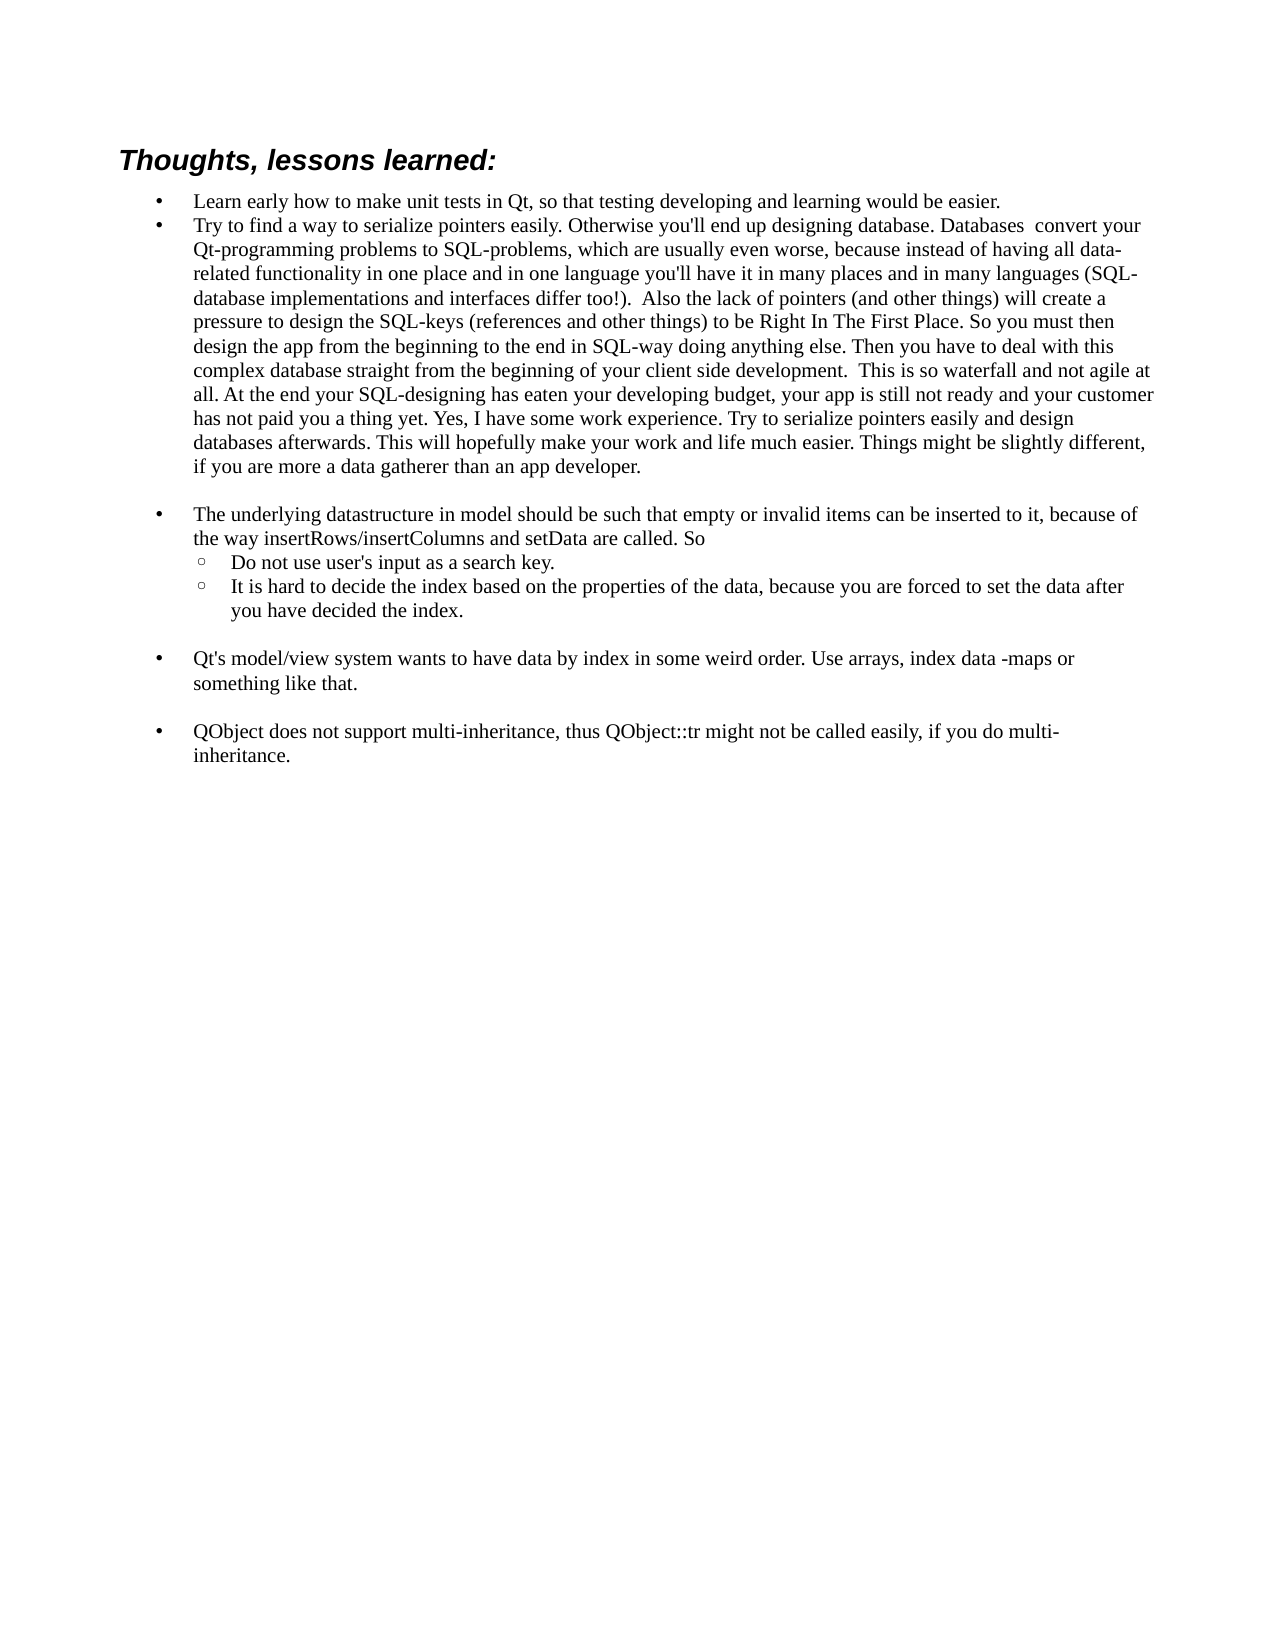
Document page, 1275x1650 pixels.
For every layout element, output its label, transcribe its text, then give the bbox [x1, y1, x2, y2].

list QObject does not support multi-inheritance, thus QObject::tr might not be called easily, if you do multi-inheritance. [156, 718, 1157, 767]
subtitle Thoughts, lessons learned: [118, 143, 1157, 177]
list Learn early how to make unit tests in Qt, so that testing developing and learning would be easier. [156, 189, 1157, 213]
list Do not use user's input as a search key. [193, 550, 1157, 574]
list Qt's model/view system wants to have data by index in some weird order. Use arrays, index data -maps or something like that. [156, 646, 1157, 694]
list The underlying datastructure in model should be such that empty or invalid items can be inserted to it, because of the way insertRows/insertColumns and setData are called. So [156, 502, 1157, 550]
list Try to find a way to serialize pointers easily. Otherwise you'll end up designing database. Databases convert your Qt-programming problems to SQL-problems, which are usually even worse, because instead of having all data-related functionality in one place and in one language you'll have it in many places and in many languages (SQL-database implementations and interfaces differ too!). Also the lack of pointers (and other things) will create a pressure to design the SQL-keys (references and other things) to be Right In The First Place. So you must then design the app from the beginning to the end in SQL-way doing anything else. Then you have to deal with this complex database straight from the beginning of your client side development. This is so waterfall and not agile at all. At the end your SQL-designing has eaten your developing budget, your app is still not ready and your customer has not paid you a thing yet. Yes, I have some work experience. Try to serialize pointers easily and design databases afterwards. This will hopefully make your work and life much easier. Things might be slightly different, if you are more a data gatherer than an app developer. [156, 213, 1157, 478]
list It is hard to decide the index based on the properties of the data, because you are forced to set the data after you have decided the index. [193, 574, 1157, 622]
